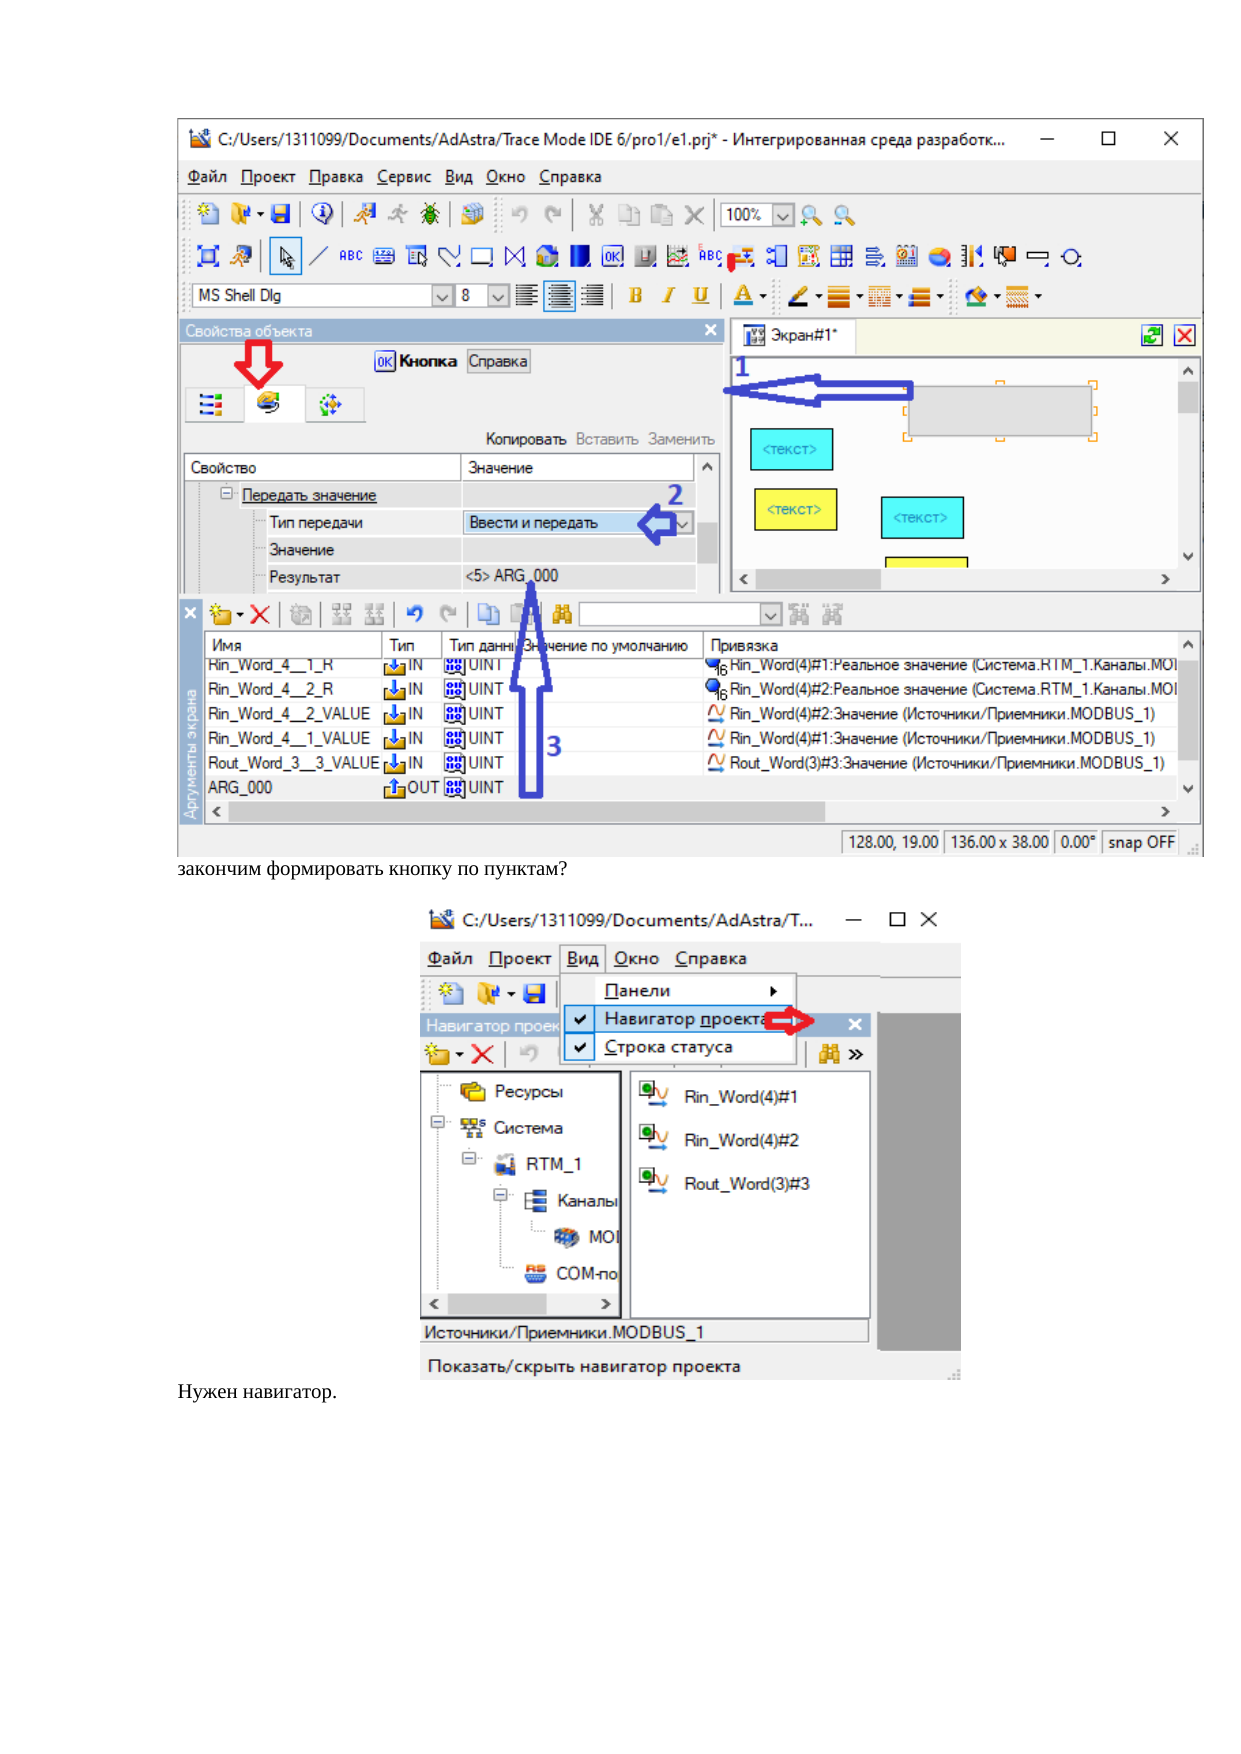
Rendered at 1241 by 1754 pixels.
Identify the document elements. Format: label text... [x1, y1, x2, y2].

text закончим формировать кнопку по пунктам? [177, 857, 1204, 880]
text Нужен навигатор. [177, 904, 1204, 1403]
